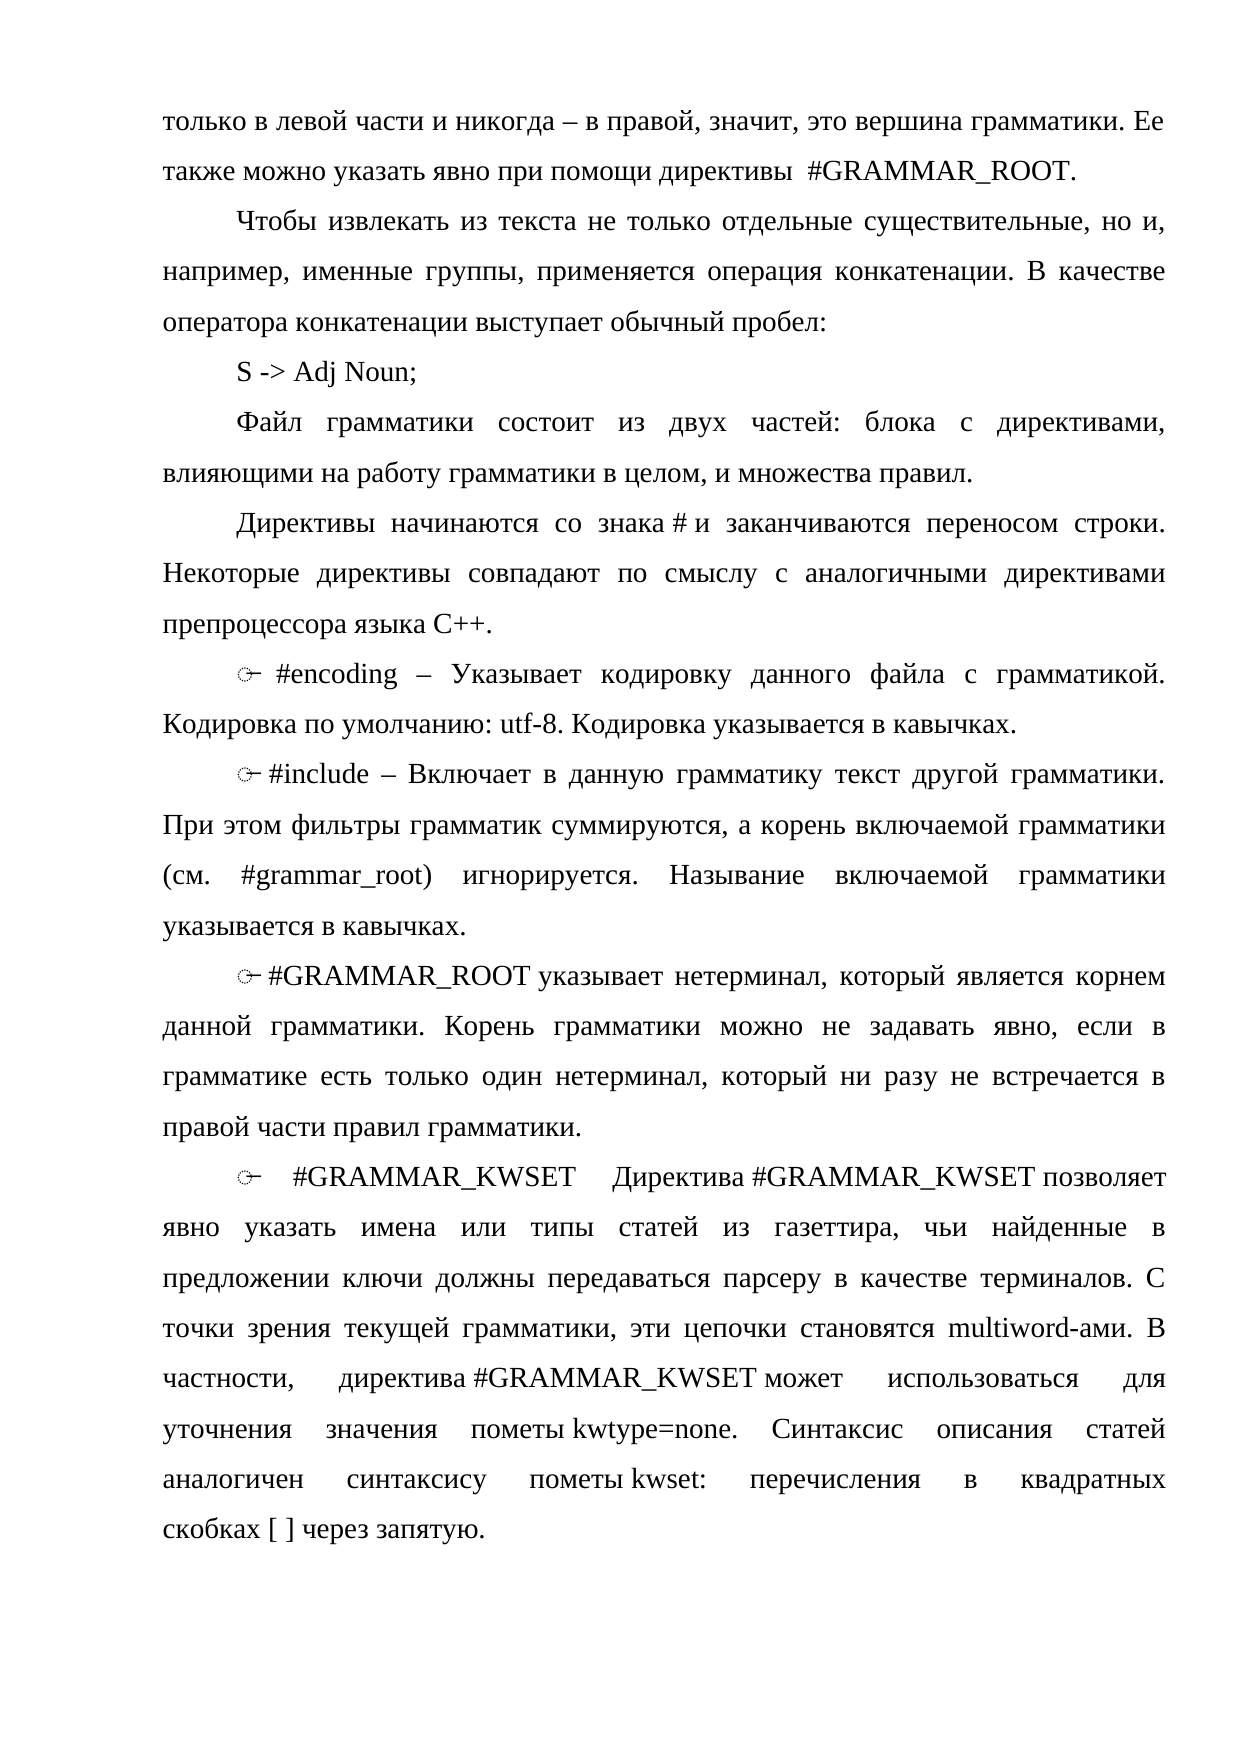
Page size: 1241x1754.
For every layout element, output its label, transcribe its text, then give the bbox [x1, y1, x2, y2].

text S -> Adj Noun; [162, 354, 1166, 388]
list #encoding – Указывает кодировку данного файла с грамматикой. Кодировка по умолчанию: utf-8. Кодировка указывается в кавычках. [162, 656, 1166, 740]
text Файл грамматики состоит из двух частей: блока с директивами, влияющими на работу грамматики в целом, и множества правил. [162, 404, 1166, 488]
text Чтобы извлекать из текста не только отдельные существительные, но и, например, именные группы, применяется операция конкатенации. В качестве оператора конкатенации выступает обычный пробел: [162, 203, 1166, 337]
list #GRAMMAR_ROOT указывает нетерминал, который является корнем данной грамматики. Корень грамматики можно не задавать явно, если в грамматике есть только один нетерминал, который ни разу не встречается в правой части правил грамматики. [162, 958, 1166, 1142]
text Директивы начинаются со знака # и заканчиваются переносом строки. Некоторые директивы совпадают по смыслу с аналогичными директивами препроцессора языка C++. [162, 505, 1166, 639]
text только в левой части и никогда – в правой, значит, это вершина грамматики. Ее также можно указать явно при помощи директивы #GRAMMAR_ROOT. [162, 103, 1166, 186]
list #include – Включает в данную грамматику текст другой грамматики. При этом фильтры грамматик суммируются, а корень включаемой грамматики (см. #grammar_root) игнорируется. Называние включаемой грамматики указывается в кавычках. [162, 757, 1166, 941]
list #GRAMMAR_KWSET Директива #GRAMMAR_KWSET позволяет явно указать имена или типы статей из газеттира, чьи найденные в предложении ключи должны передаваться парсеру в качестве терминалов. C точки зрения текущей грамматики, эти цепочки становятся multiword-ами. В частности, директива #GRAMMAR_KWSET может использоваться для уточнения значения пометы kwtype=none. Синтаксис описания статей аналогичен синтаксису пометы kwset: перечисления в квадратных скобках [ ] через запятую. [162, 1159, 1166, 1545]
